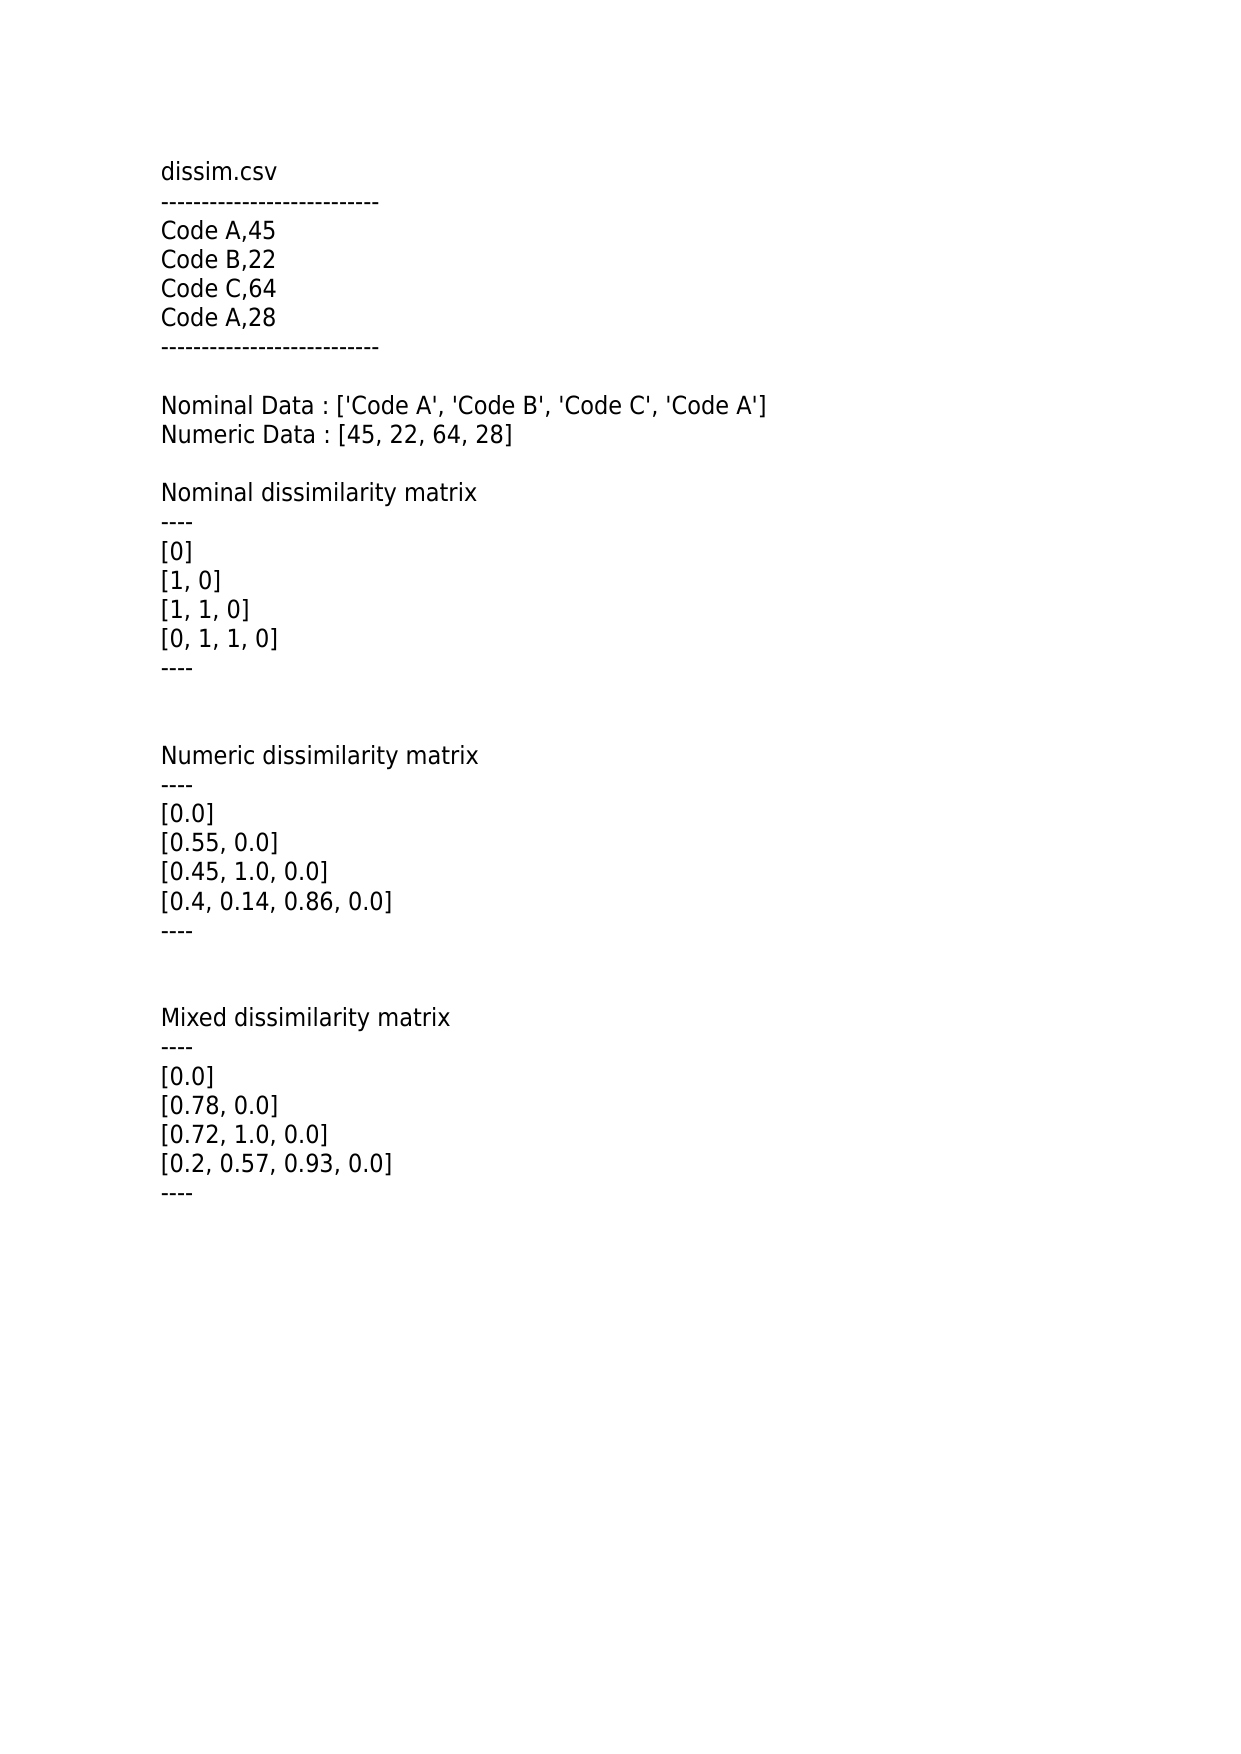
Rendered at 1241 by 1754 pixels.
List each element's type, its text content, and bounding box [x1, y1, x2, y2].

text [1, 0] [161, 566, 1074, 595]
text Code B,22 [161, 245, 1074, 274]
text [0.72, 1.0, 0.0] [161, 1120, 1074, 1149]
text --------------------------- [161, 187, 1074, 216]
text [1, 1, 0] [161, 595, 1074, 624]
text [0.4, 0.14, 0.86, 0.0] [161, 887, 1074, 916]
text Numeric Data : [45, 22, 64, 28] [161, 420, 1074, 449]
text Code A,45 [161, 216, 1074, 245]
text [0] [161, 537, 1074, 566]
text ---- [161, 916, 1074, 945]
text ---- [161, 770, 1074, 799]
text Nominal Data : ['Code A', 'Code B', 'Code C', 'Code A'] [161, 391, 1074, 420]
text [0.55, 0.0] [161, 828, 1074, 857]
text ---- [161, 1178, 1074, 1207]
text ---- [161, 507, 1074, 537]
text [0.78, 0.0] [161, 1091, 1074, 1120]
text --------------------------- [161, 332, 1074, 362]
text [0.0] [161, 1062, 1074, 1091]
text Code C,64 [161, 274, 1074, 303]
text [0, 1, 1, 0] [161, 624, 1074, 653]
text Nominal dissimilarity matrix [161, 478, 1074, 507]
text ---- [161, 653, 1074, 682]
text dissim.csv [161, 157, 1074, 187]
text [0.0] [161, 799, 1074, 828]
text Mixed dissimilarity matrix [161, 1003, 1074, 1032]
text [0.2, 0.57, 0.93, 0.0] [161, 1149, 1074, 1178]
text Code A,28 [161, 303, 1074, 332]
text Numeric dissimilarity matrix [161, 741, 1074, 770]
text [0.45, 1.0, 0.0] [161, 857, 1074, 887]
text ---- [161, 1032, 1074, 1062]
